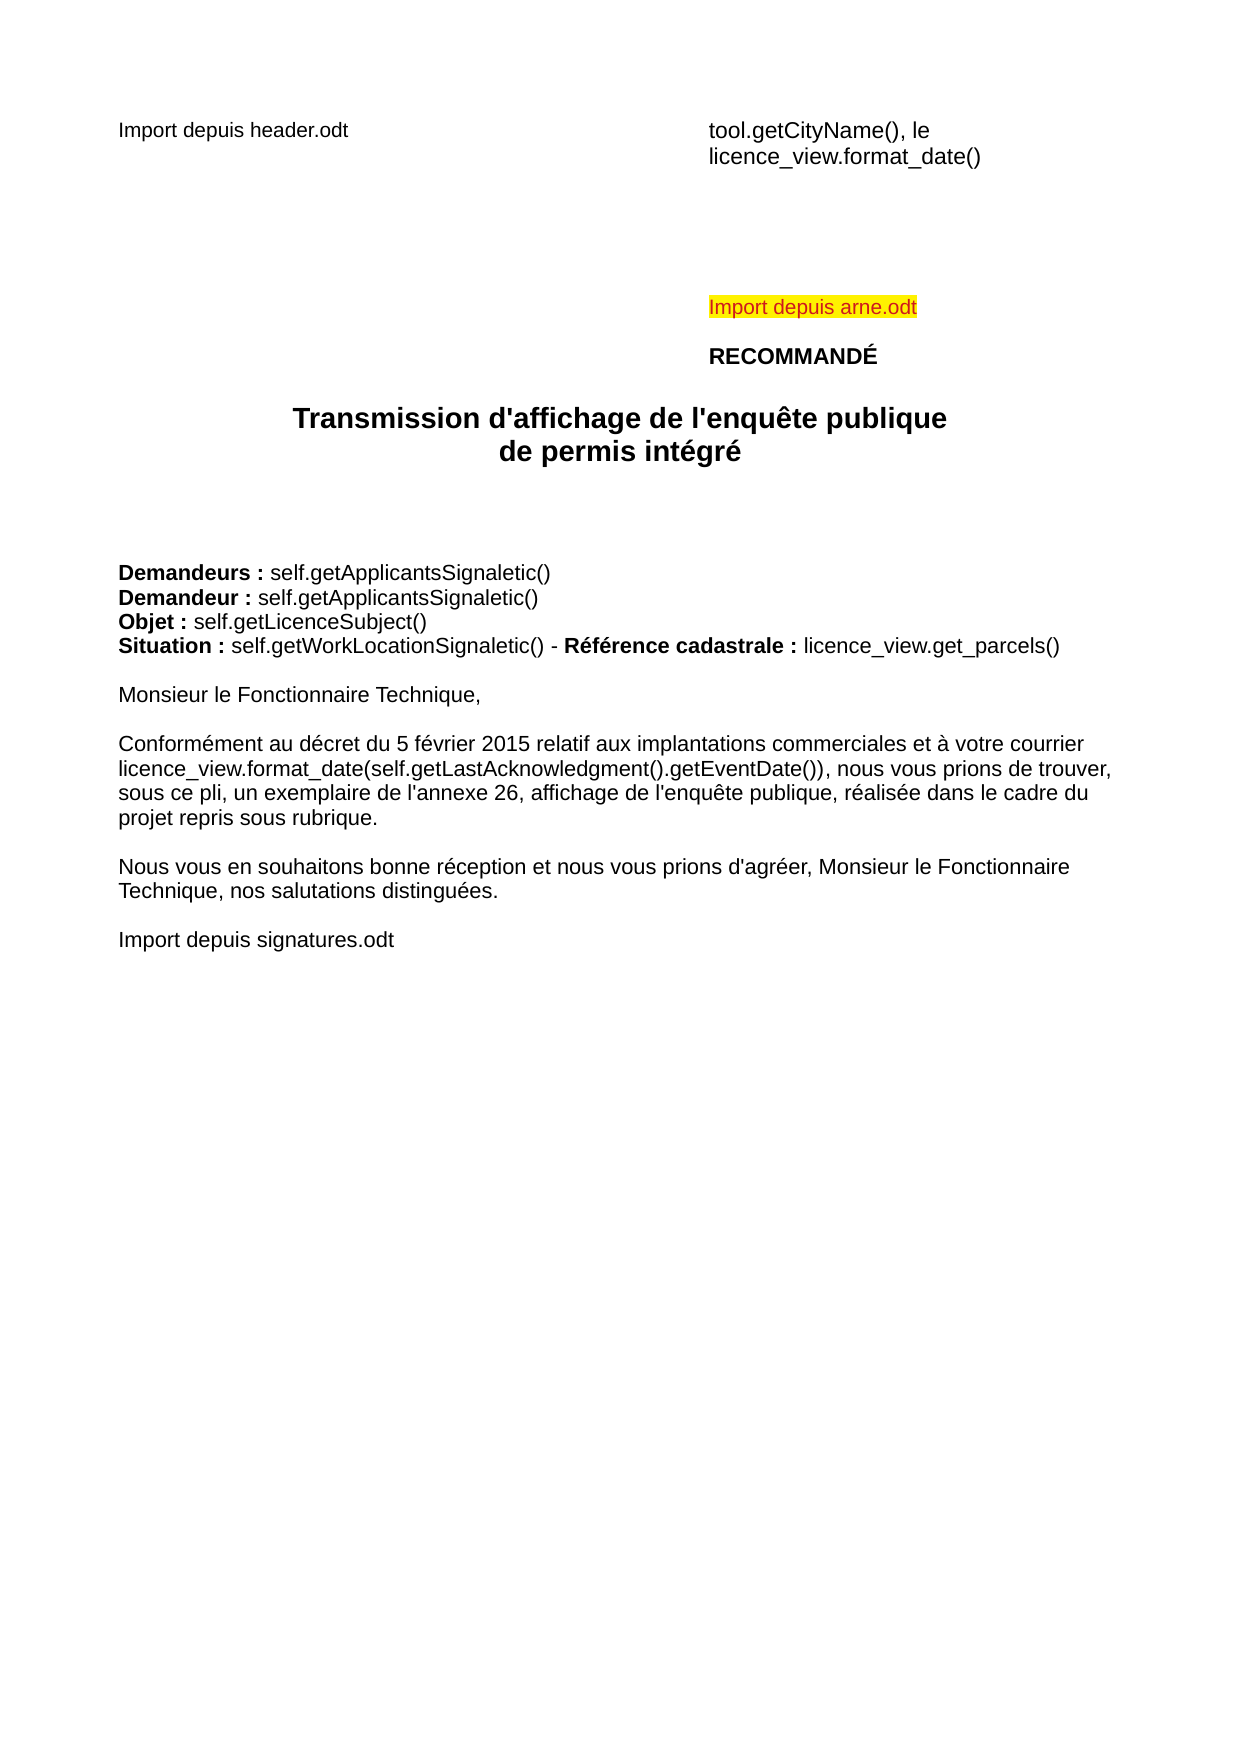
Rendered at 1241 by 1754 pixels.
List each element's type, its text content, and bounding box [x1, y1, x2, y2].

text Conformément au décret du 5 février 2015 relatif aux implantations commerciales et à votre courrier licence_view.format_date(self.getLastAcknowledgment().getEventDate()), nous vous prions de trouver, sous ce pli, un exemplaire de l'annexe 26, affichage de l'enquête publique, réalisée dans le cadre du projet repris sous rubrique. [118, 732, 1122, 830]
text Monsieur le Fonctionnaire Technique, [118, 683, 1122, 707]
title de permis intégré [118, 435, 1122, 467]
title Transmission d'affichage de l'enquête publique [118, 402, 1122, 435]
text Situation : self.getWorkLocationSignaletic() - Référence cadastrale : licence_view.get_parcels() [118, 634, 1122, 658]
table_header Import depuis header.odt [118, 118, 708, 370]
text Import depuis signatures.odt [118, 928, 1122, 952]
text Demandeur : self.getApplicantsSignaletic() [118, 585, 1122, 609]
text Demandeurs : self.getApplicantsSignaletic() [118, 561, 1122, 585]
text Nous vous en souhaitons bonne réception et nous vous prions d'agréer, Monsieur le Fonctionnaire Technique, nos salutations distinguées. [118, 854, 1122, 903]
table_header tool.getCityName(), le licence_view.format_date() Import depuis arne.odt RECOMMANDÉ [709, 118, 1123, 370]
text Objet : self.getLicenceSubject() [118, 609, 1122, 634]
